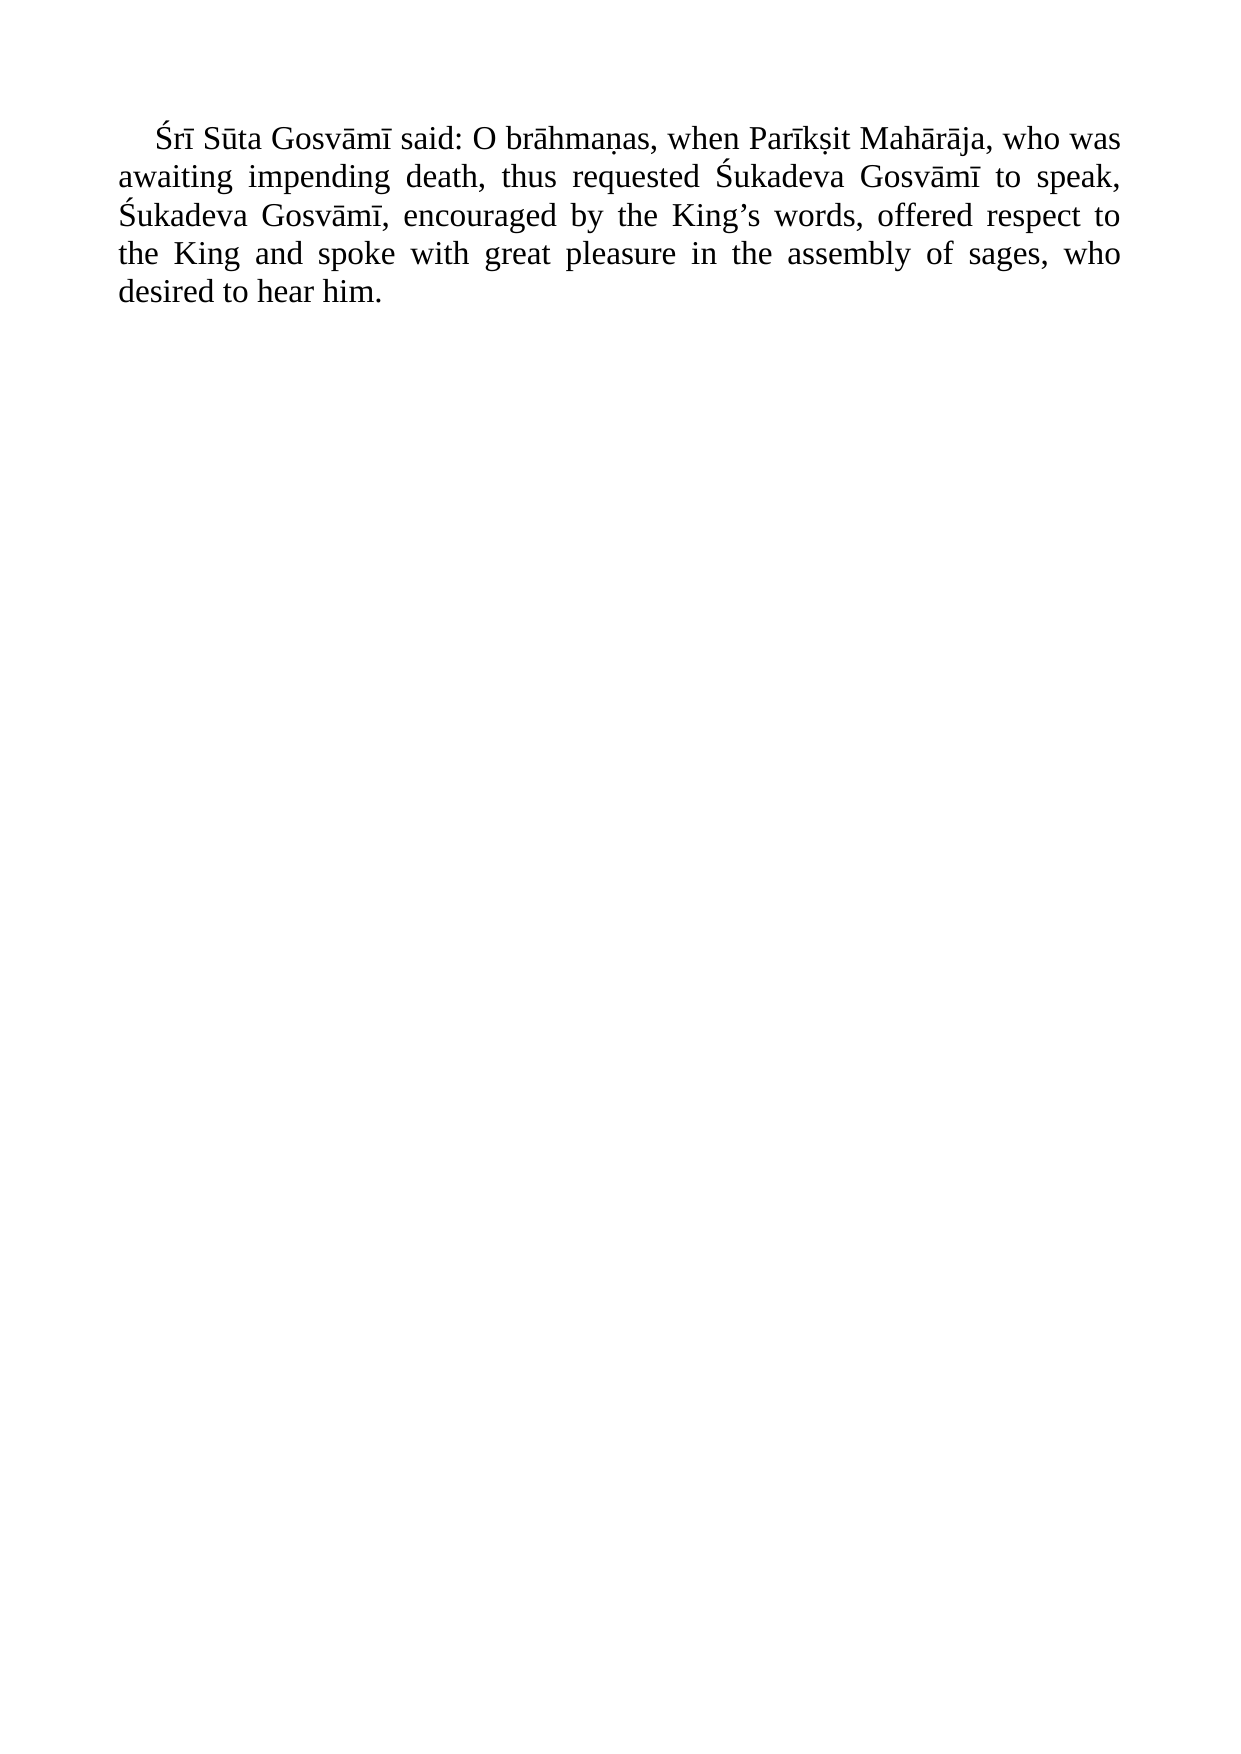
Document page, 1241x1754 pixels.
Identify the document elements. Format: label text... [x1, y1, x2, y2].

text Śrī Sūta Gosvāmī said: O brāhmaṇas, when Parīkṣit Mahārāja, who was awaiting impending death, thus requested Śukadeva Gosvāmī to speak, Śukadeva Gosvāmī, encouraged by the King’s words, offered respect to the King and spoke with great pleasure in the assembly of sages, who desired to hear him. [118, 118, 1122, 310]
